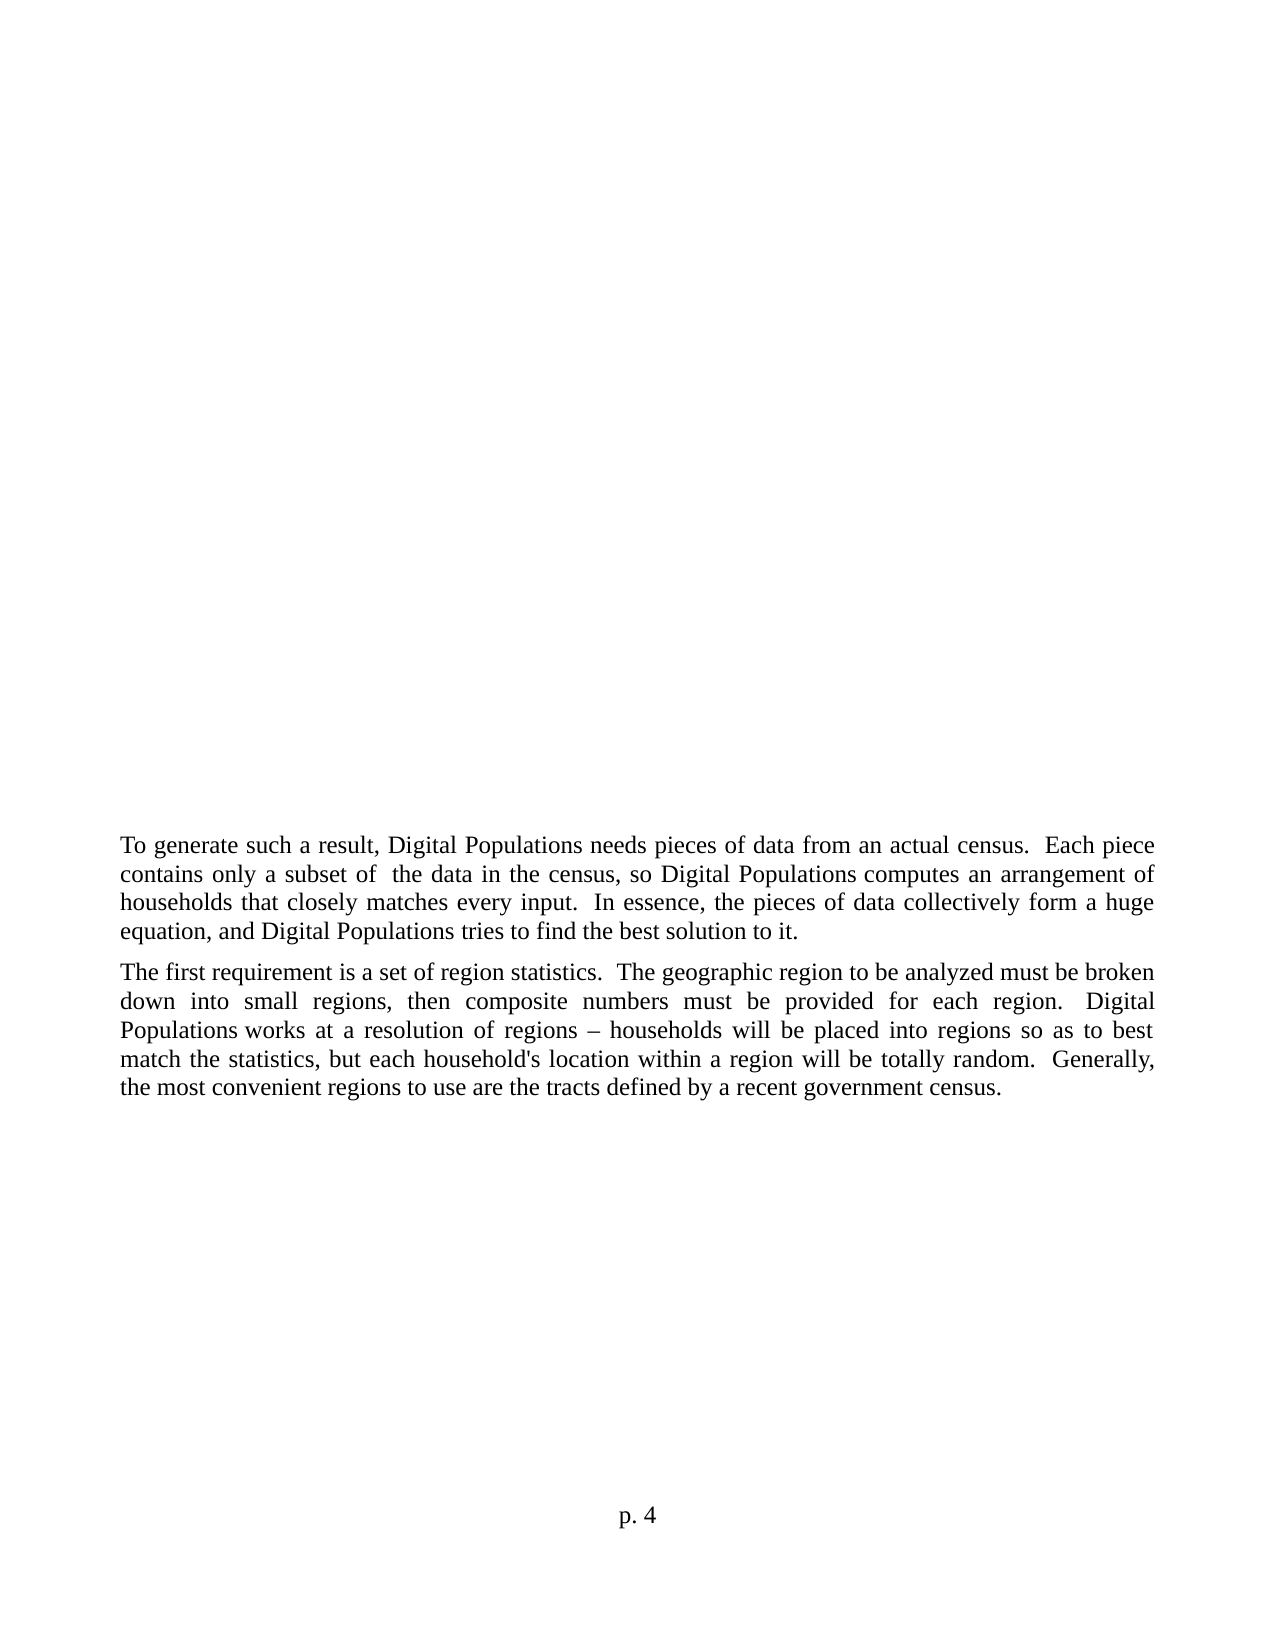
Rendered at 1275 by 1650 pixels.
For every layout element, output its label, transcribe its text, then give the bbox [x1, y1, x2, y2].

text The first requirement is a set of region statistics. The geographic region to be analyzed must be broken down into small regions, then composite numbers must be provided for each region. Digital Populations works at a resolution of regions – households will be placed into regions so as to best match the statistics, but each household's location within a region will be totally random. Generally, the most convenient regions to use are the tracts defined by a recent government census. [120, 957, 1155, 1101]
text To generate such a result, Digital Populations needs pieces of data from an actual census. Each piece contains only a subset of the data in the census, so Digital Populations computes an arrangement of households that closely matches every input. In essence, the pieces of data collectively form a huge equation, and Digital Populations tries to find the best solution to it. [120, 830, 1155, 945]
